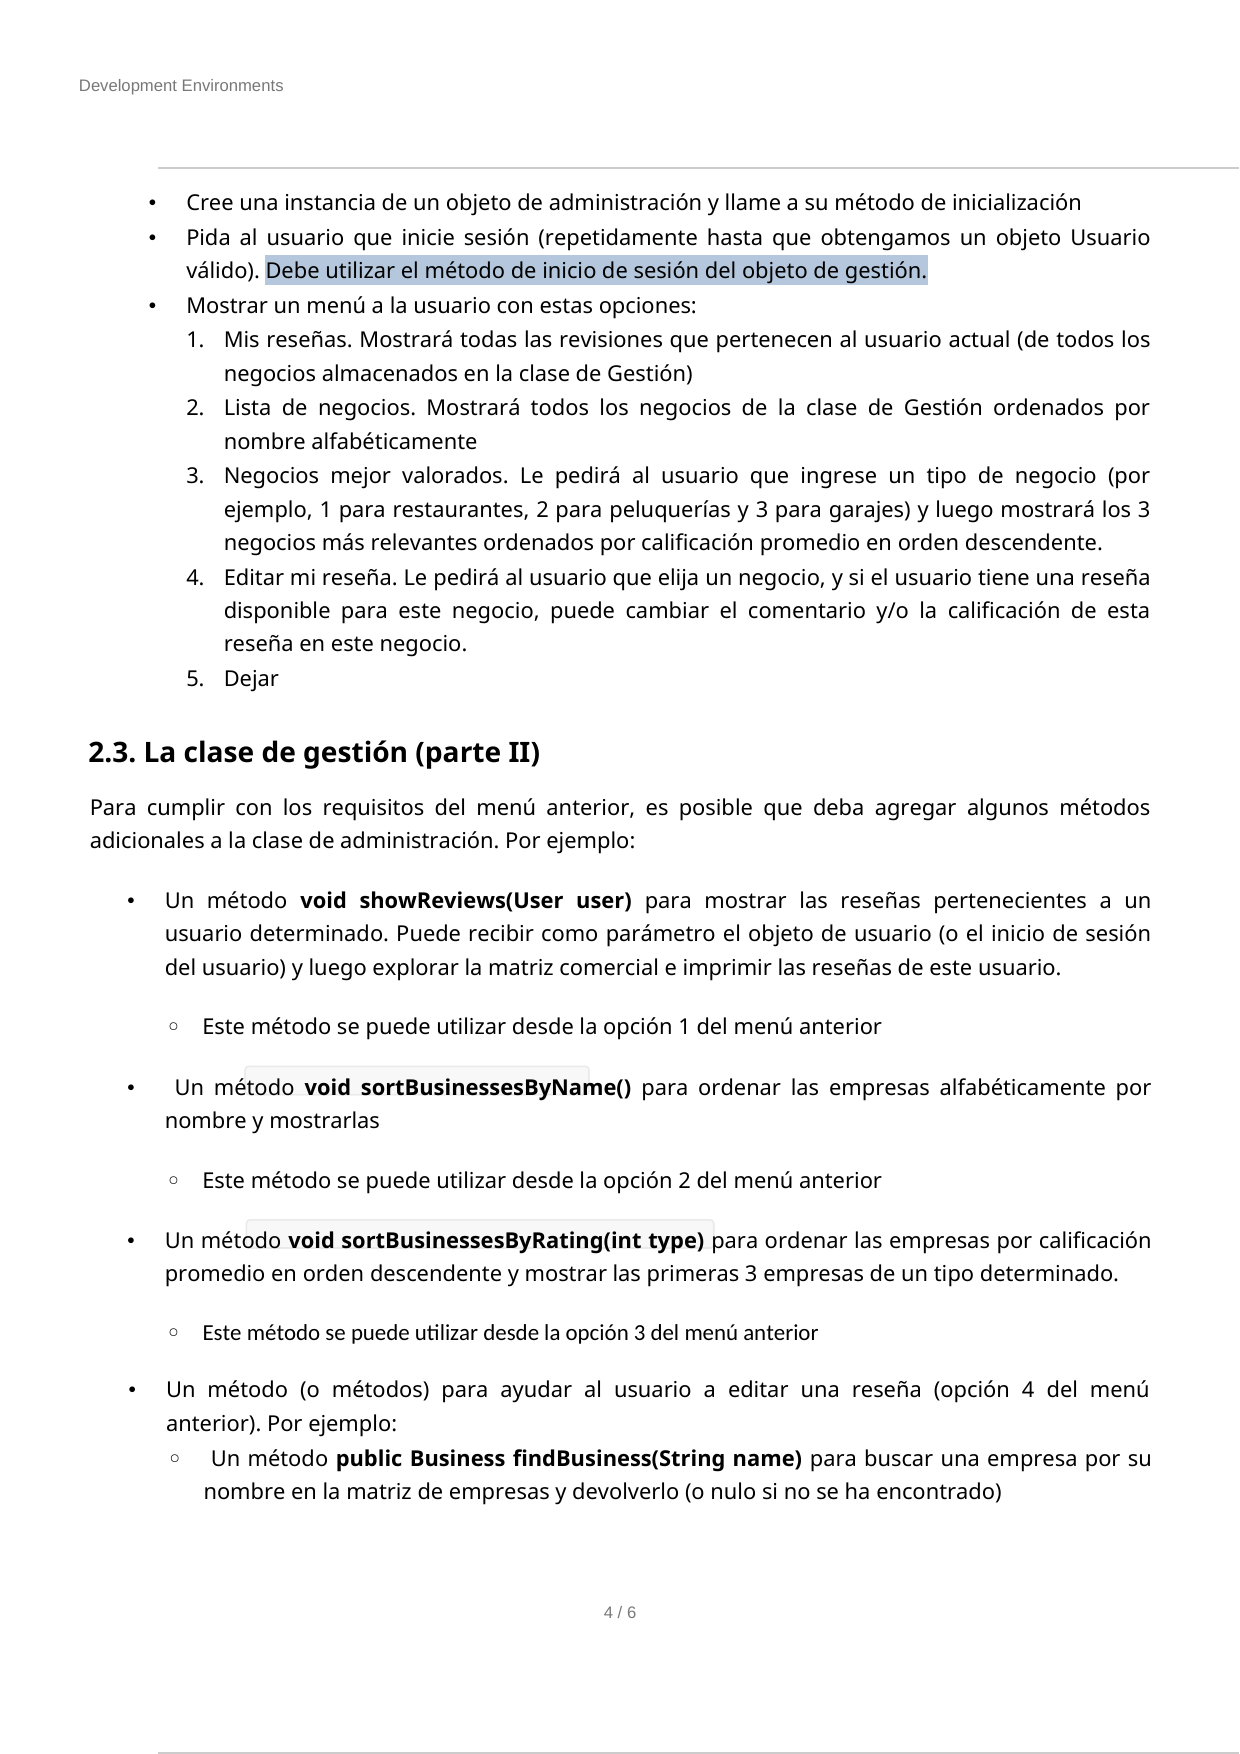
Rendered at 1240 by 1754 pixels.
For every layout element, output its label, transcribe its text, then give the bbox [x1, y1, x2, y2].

list Mis reseñas. Mostrará todas las revisiones que pertenecen al usuario actual (de todos los negocios almacenados en la clase de Gestión) [186, 324, 1152, 387]
list Lista de negocios. Mostrará todos los negocios de la clase de Gestión ordenados por nombre alfabéticamente [186, 392, 1152, 455]
list Este método se puede utilizar desde la opción 3 del menú anterior [164, 1318, 1152, 1346]
list Un método public Business findBusiness(String name) para buscar una empresa por su nombre en la matriz de empresas y devolverlo (o nulo si no se ha encontrado) [166, 1442, 1152, 1506]
list Mostrar un menú a la usuario con estas opciones: [148, 289, 1152, 319]
list Editar mi reseña. Le pedirá al usuario que elija un negocio, y si el usuario tiene una reseña disponible para este negocio, puede cambiar el comentario y/o la calificación de esta reseña en este negocio. [186, 562, 1152, 658]
list Un método void sortBusinessesByName() para ordenar las empresas alfabéticamente por nombre y mostrarlas [127, 1072, 1152, 1135]
list Pida al usuario que inicie sesión (repetidamente hasta que obtengamos un objeto Usuario válido). Debe utilizar el método de inicio de sesión del objeto de gestión. [148, 222, 1152, 285]
list Este método se puede utilizar desde la opción 2 del menú anterior [164, 1165, 1152, 1194]
list Dejar [186, 663, 1152, 693]
list Un método void sortBusinessesByRating(int type) para ordenar las empresas por calificación promedio en orden descendente y mostrar las primeras 3 empresas de un tipo determinado. [127, 1225, 1152, 1288]
list Cree una instancia de un objeto de administración y llame a su método de inicialización [148, 187, 1152, 217]
list Este método se puede utilizar desde la opción 1 del menú anterior [164, 1011, 1152, 1041]
list Un método (o métodos) para ayudar al usuario a editar una reseña (opción 4 del menú anterior). Por ejemplo: [128, 1374, 1152, 1438]
list Un método void showReviews(User user) para mostrar las reseñas pertenecientes a un usuario determinado. Puede recibir como parámetro el objeto de usuario (o el inicio de sesión del usuario) y luego explorar la matriz comercial e imprimir las reseñas de este usuario. [127, 885, 1152, 982]
subtitle La clase de gestión (parte II) [88, 732, 1152, 771]
text Para cumplir con los requisitos del menú anterior, es posible que deba agregar algunos métodos adicionales a la clase de administración. Por ejemplo: [89, 792, 1152, 855]
list Negocios mejor valorados. Le pedirá al usuario que ingrese un tipo de negocio (por ejemplo, 1 para restaurantes, 2 para peluquerías y 3 para garajes) y luego mostrará los 3 negocios más relevantes ordenados por calificación promedio en orden descendente. [186, 460, 1152, 557]
